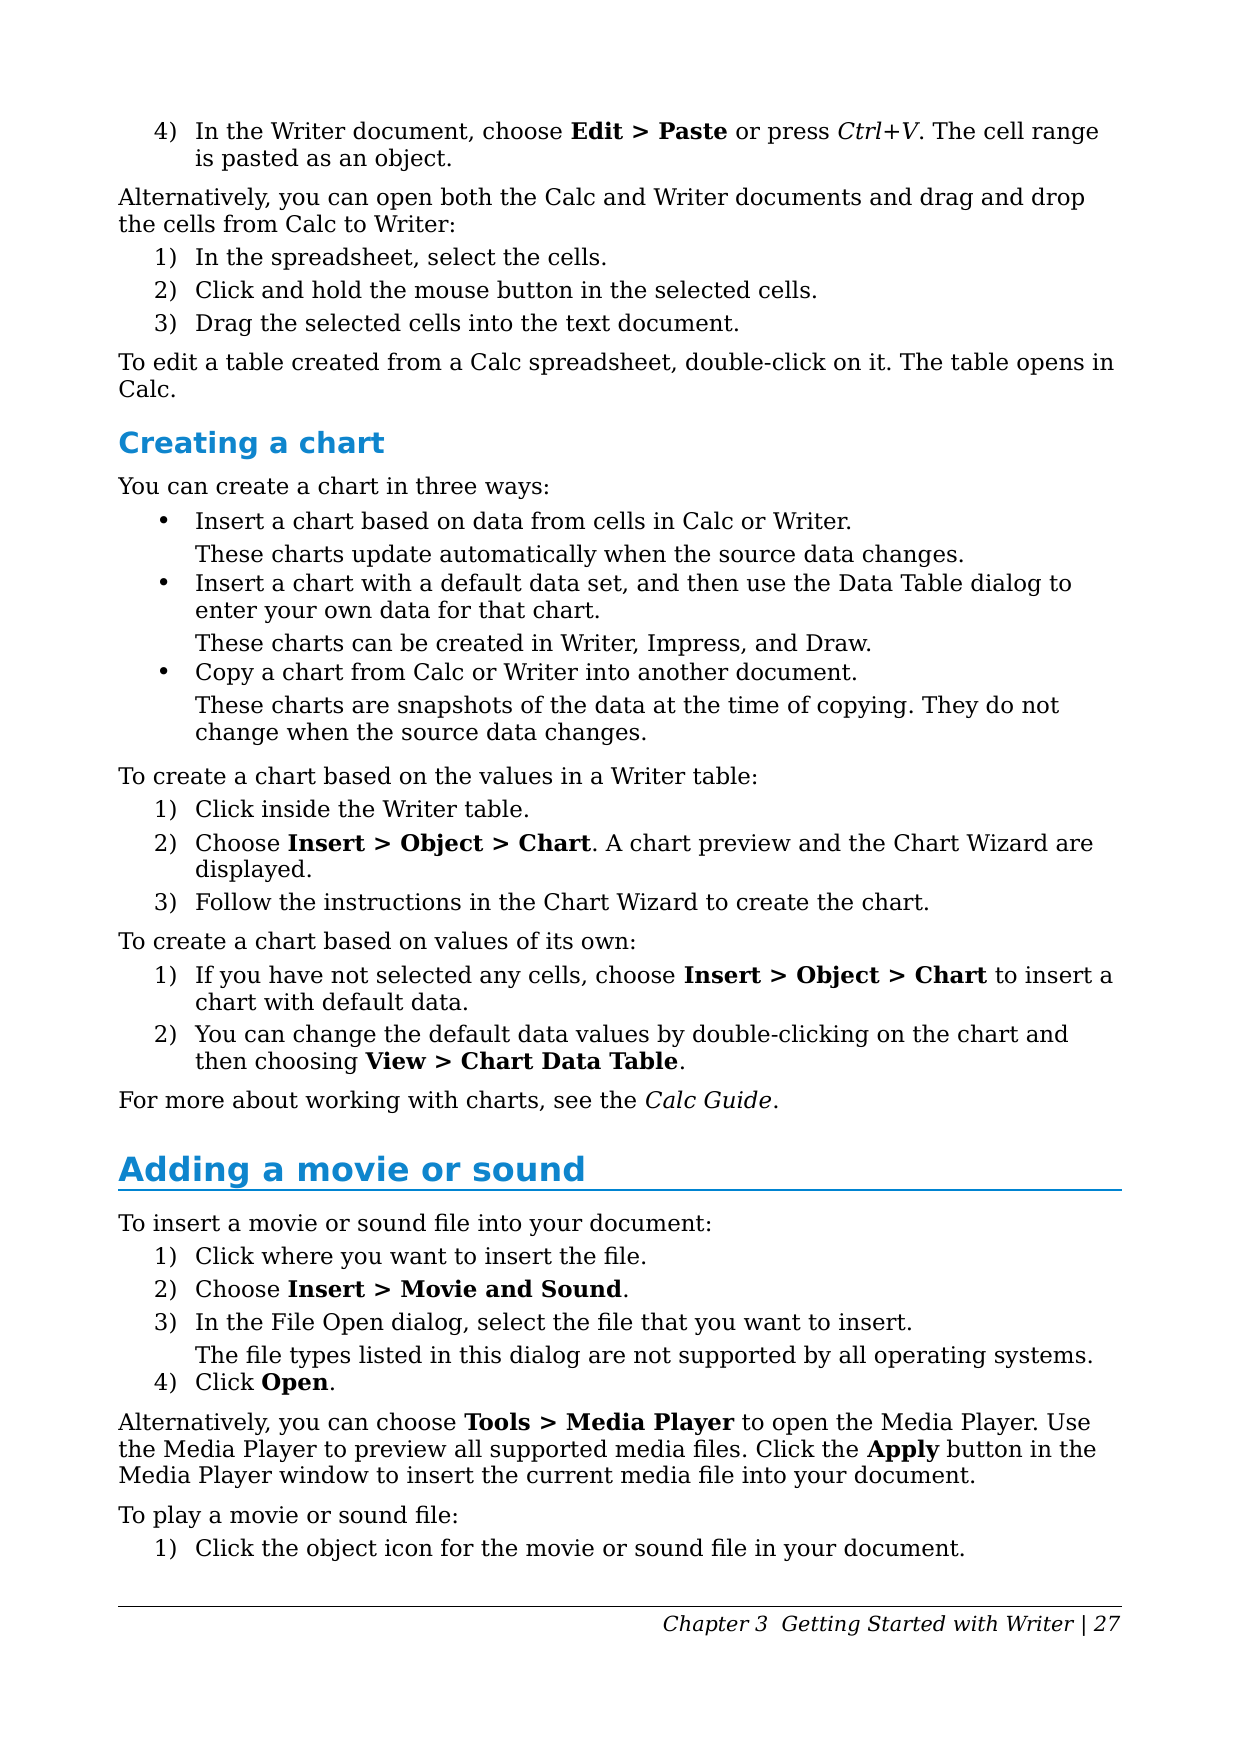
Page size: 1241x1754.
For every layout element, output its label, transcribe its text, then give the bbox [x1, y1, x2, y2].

list You can create a chart in three ways: [118, 473, 1122, 500]
list You can change the default data values by double-clicking on the chart and then choosing View > Chart Data Table. [177, 1022, 1122, 1075]
list In the File Open dialog, select the file that you want to insert. [177, 1309, 1122, 1336]
list Choose Insert > Movie and Sound. [177, 1276, 1122, 1303]
list Alternatively, you can open both the Calc and Writer documents and drag and drop the cells from Calc to Writer: [118, 184, 1122, 238]
list To create a chart based on values of its own: [118, 928, 1122, 955]
list Click where you want to insert the file. [177, 1243, 1122, 1270]
list Copy a chart from Calc or Writer into another document. [156, 657, 1122, 686]
text To edit a table created from a Calc spreadsheet, double-click on it. The table opens in Calc. [118, 349, 1122, 402]
list To insert a movie or sound file into your document: [118, 1210, 1122, 1237]
list Drag the selected cells into the text document. [177, 310, 1122, 337]
list To play a movie or sound file: [118, 1502, 1122, 1528]
text Alternatively, you can choose Tools > Media Player to open the Media Player. Use the Media Player to preview all supported media files. Click the Apply button in the Media Player window to insert the current media file into your document. [118, 1409, 1122, 1489]
list These charts can be created in Writer, Impress, and Draw. [195, 630, 1122, 657]
list Follow the instructions in the Chart Wizard to create the chart. [177, 889, 1122, 916]
list Choose Insert > Object > Chart. A chart preview and the Chart Wizard are displayed. [177, 829, 1122, 883]
list If you have not selected any cells, choose Insert > Object > Chart to insert a chart with default data. [177, 962, 1122, 1015]
list In the spreadsheet, select the cells. [177, 244, 1122, 271]
list To create a chart based on the values in a Writer table: [118, 763, 1122, 790]
text For more about working with charts, see the Calc Guide. [118, 1088, 1122, 1114]
list In the Writer document, choose Edit > Paste or press Ctrl+V. The cell range is pasted as an object. [177, 118, 1122, 172]
subtitle Creating a chart [118, 427, 1122, 461]
list These charts update automatically when the source data changes. [195, 542, 1122, 568]
list Click and hold the mouse button in the selected cells. [177, 277, 1122, 304]
list Insert a chart based on data from cells in Calc or Writer. [156, 506, 1122, 535]
list Insert a chart with a default data set, and then use the Data Table dialog to enter your own data for that chart. [156, 568, 1122, 624]
list Click inside the Writer table. [177, 797, 1122, 823]
list These charts are snapshots of the data at the time of copying. They do not change when the source data changes. [195, 692, 1122, 746]
subtitle Adding a movie or sound [118, 1151, 1122, 1189]
list Click the object icon for the movie or sound file in your document. [177, 1535, 1122, 1562]
list Click Open. [177, 1369, 1122, 1396]
list The file types listed in this dialog are not supported by all operating systems. [195, 1342, 1122, 1369]
